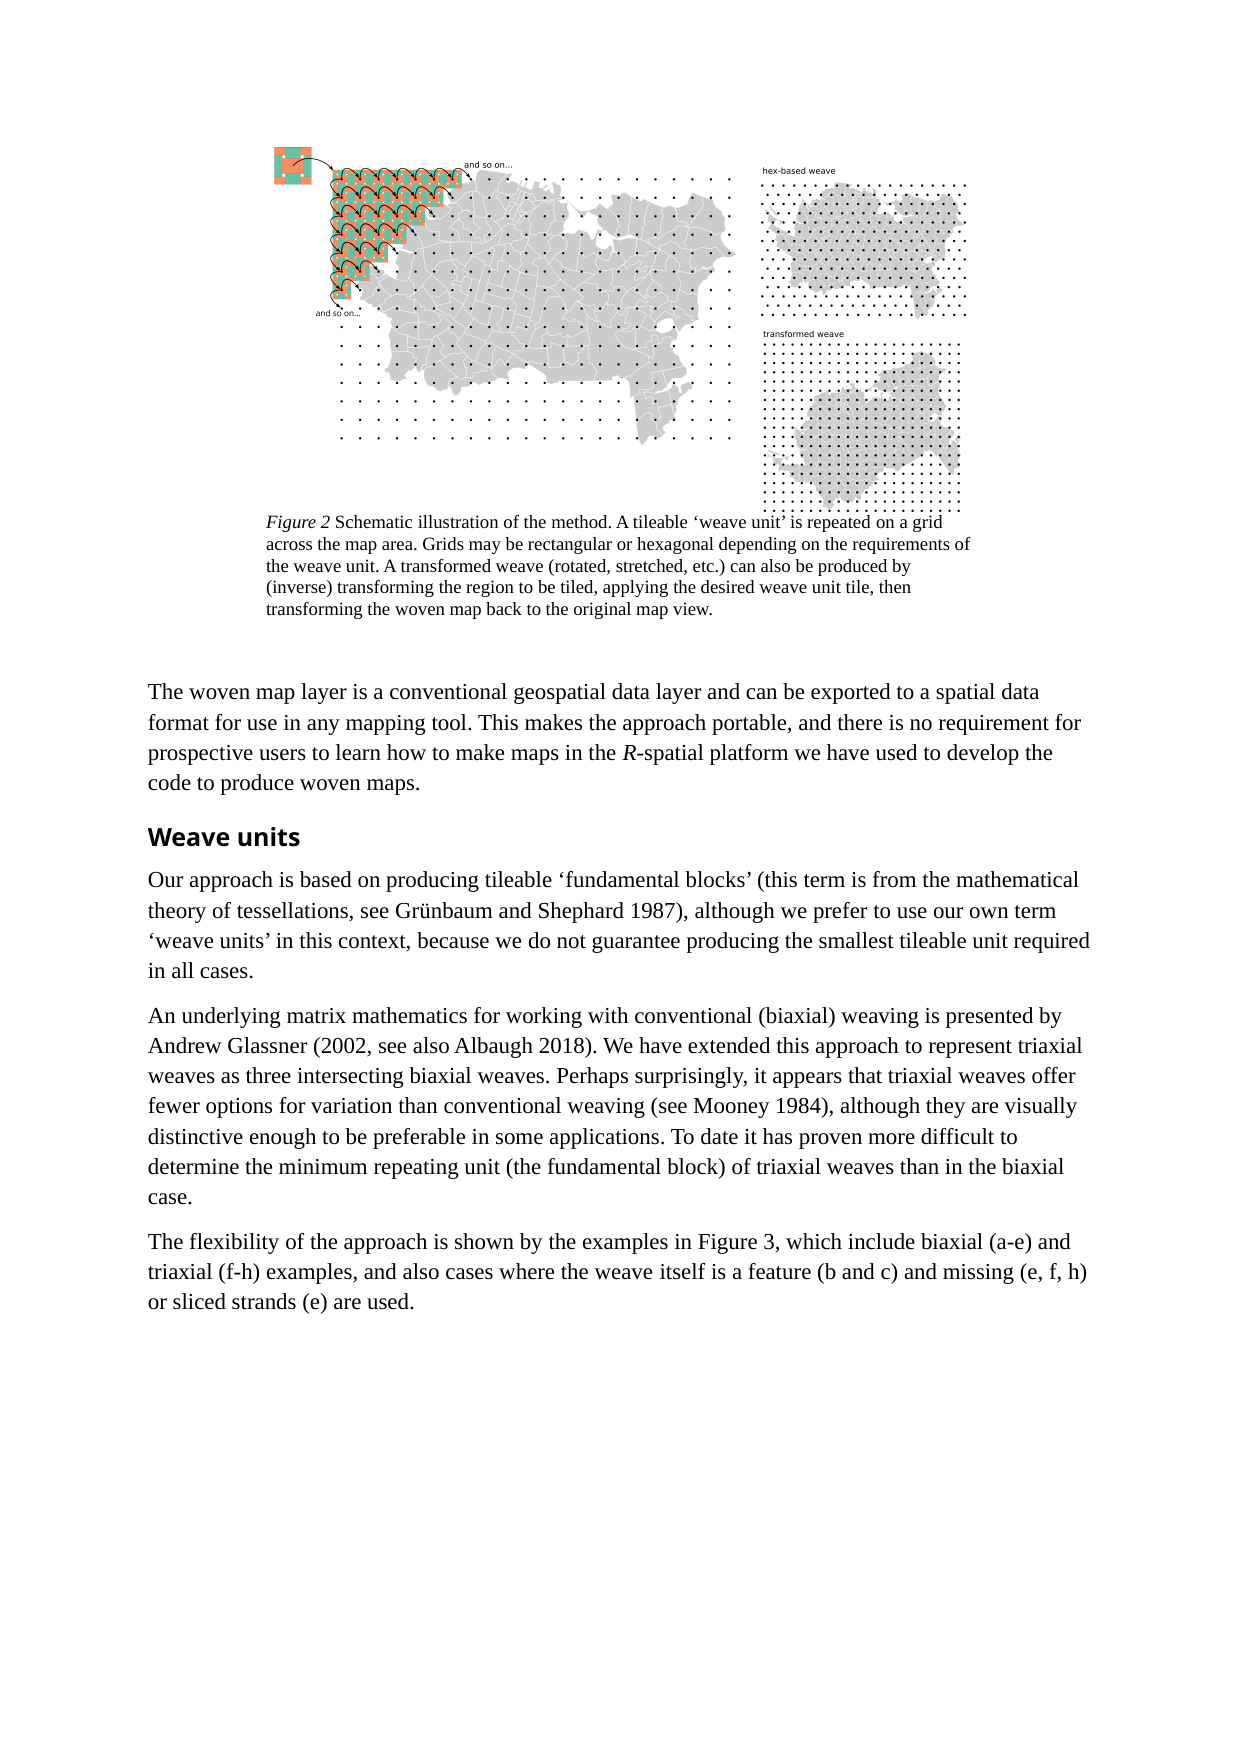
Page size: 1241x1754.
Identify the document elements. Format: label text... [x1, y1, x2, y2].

text An underlying matrix mathematics for working with conventional (biaxial) weaving is presented by Andrew Glassner (2002, see also Albaugh 2018). We have extended this approach to represent triaxial weaves as three intersecting biaxial weaves. Perhaps surprisingly, it appears that triaxial weaves offer fewer options for variation than conventional weaving (see Mooney 1984), although they are visually distinctive enough to be preferable in some applications. To date it has proven more difficult to determine the minimum repeating unit (the fundamental block) of triaxial weaves than in the biaxial case. [148, 1002, 1093, 1209]
subtitle Weave units [148, 820, 1093, 854]
picture [274, 147, 966, 512]
text Our approach is based on producing tileable ‘fundamental blocks’ (this term is from the mathematical theory of tessellations, see Grünbaum and Shephard 1987), although we prefer to use our own term ‘weave units’ in this context, because we do not guarantee producing the smallest tileable unit required in all cases. [148, 867, 1093, 983]
text The flexibility of the approach is shown by the examples in Figure 3, which include biaxial (a-e) and triaxial (f-h) examples, and also cases where the weave itself is a feature (b and c) and missing (e, f, h) or sliced strands (e) are used. [148, 1228, 1093, 1315]
text Figure 2 Schematic illustration of the method. A tileable ‘weave unit’ is repeated on a grid across the map area. Grids may be rectangular or hexagonal depending on the requirements of the weave unit. A transformed weave (rotated, stretched, etc.) can also be produced by (inverse) transforming the region to be tiled, applying the desired weave unit tile, then transforming the woven map back to the original map view. [266, 148, 974, 619]
text The woven map layer is a conventional geospatial data layer and can be exported to a spatial data format for use in any mapping tool. This makes the approach portable, and there is no requirement for prospective users to learn how to make maps in the R-spatial platform we have used to develop the code to produce woven maps. [148, 678, 1093, 795]
